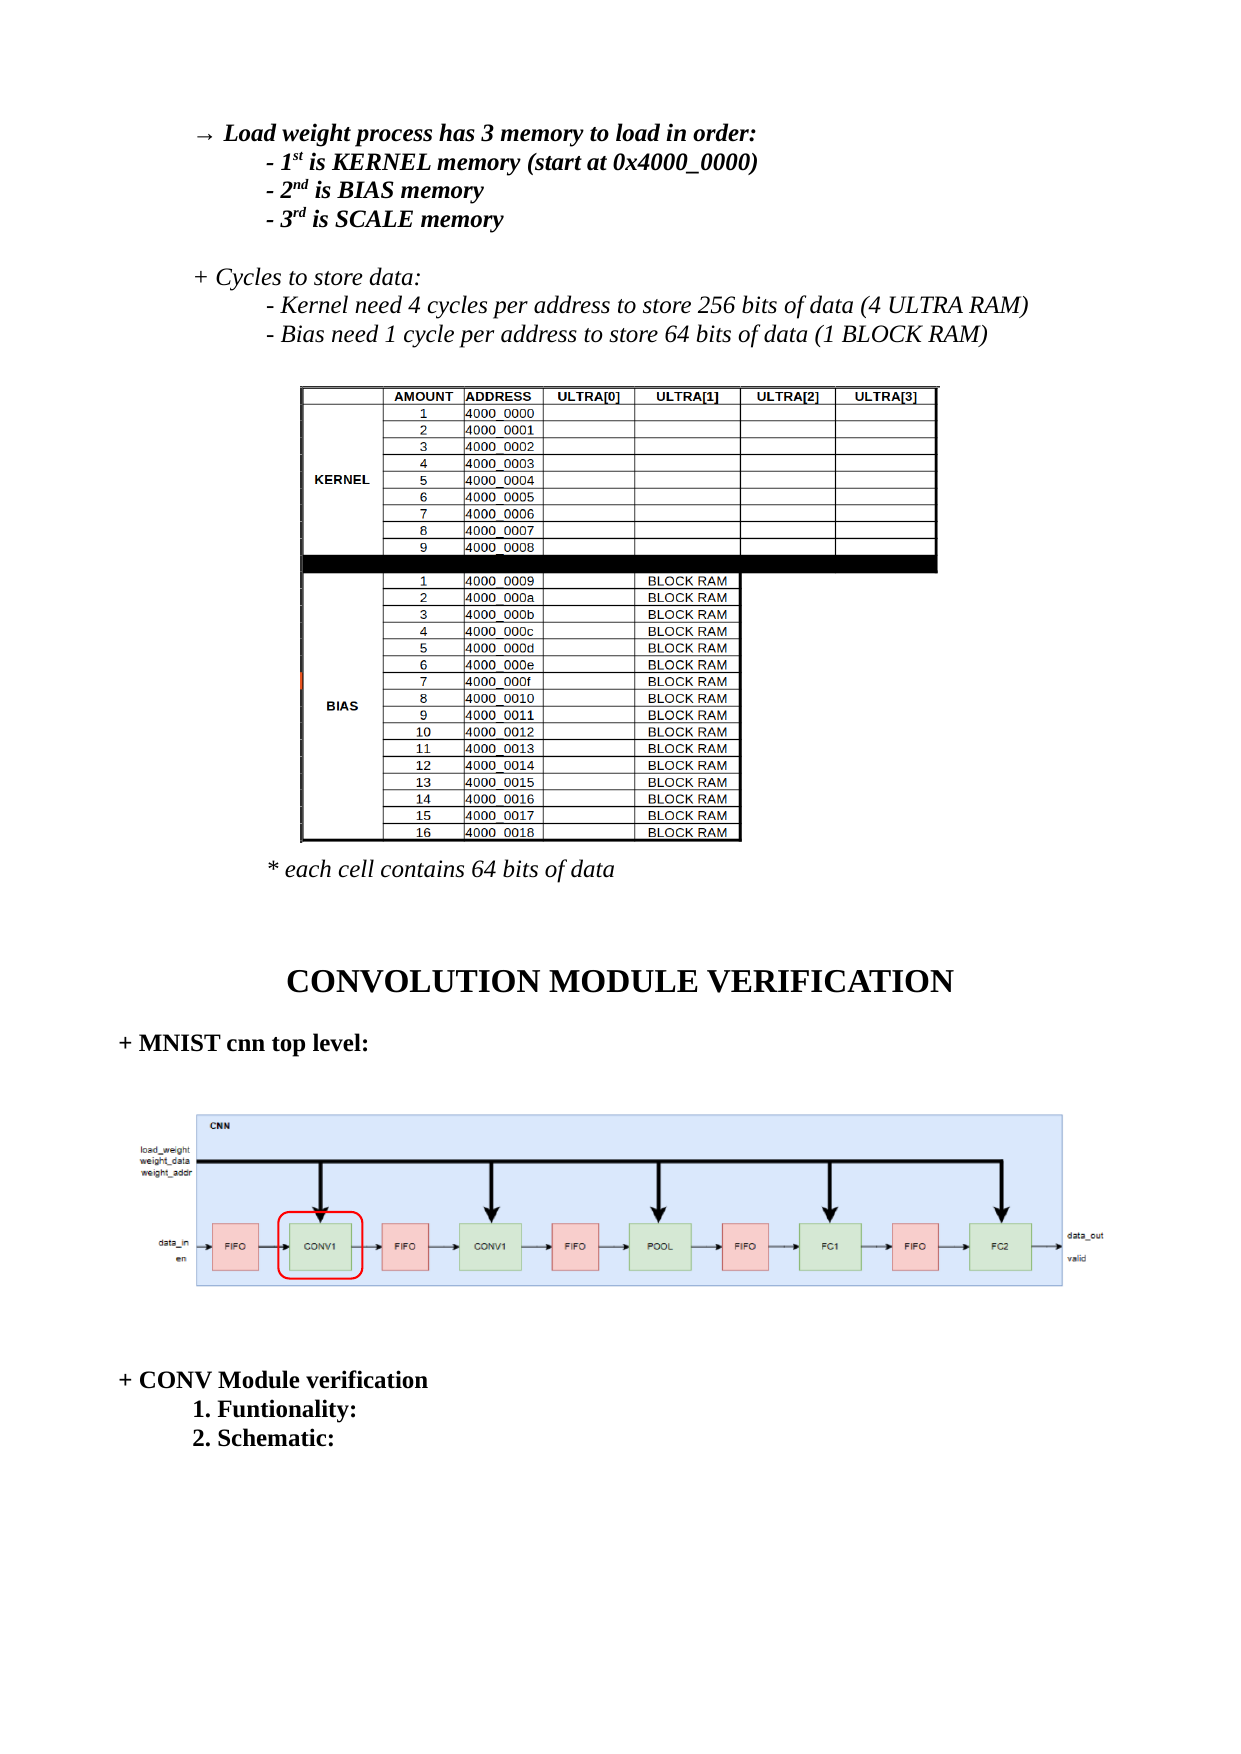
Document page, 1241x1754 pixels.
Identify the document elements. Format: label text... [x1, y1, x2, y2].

text - Kernel need 4 cycles per address to store 256 bits of data (4 ULTRA RAM) [118, 291, 1122, 319]
text + Cycles to store data: [118, 262, 1122, 291]
text 2. Schematic: [118, 1423, 1122, 1452]
picture [118, 1086, 1123, 1308]
text - 1st is KERNEL memory (start at 0x4000_0000) [118, 147, 1122, 176]
text 1. Funtionality: [118, 1394, 1122, 1423]
text - 3rd is SCALE memory [118, 204, 1122, 233]
text + CONV Module verification [118, 1365, 1122, 1394]
picture [300, 386, 940, 843]
text → Load weight process has 3 memory to load in order: [118, 118, 1122, 147]
text CONVOLUTION MODULE VERIFICATION [118, 961, 1122, 1000]
text * each cell contains 64 bits of data [118, 846, 1122, 885]
text - Bias need 1 cycle per address to store 64 bits of data (1 BLOCK RAM) [118, 319, 1122, 348]
text - 2nd is BIAS memory [118, 176, 1122, 204]
text + MNIST cnn top level: [118, 1028, 1122, 1057]
